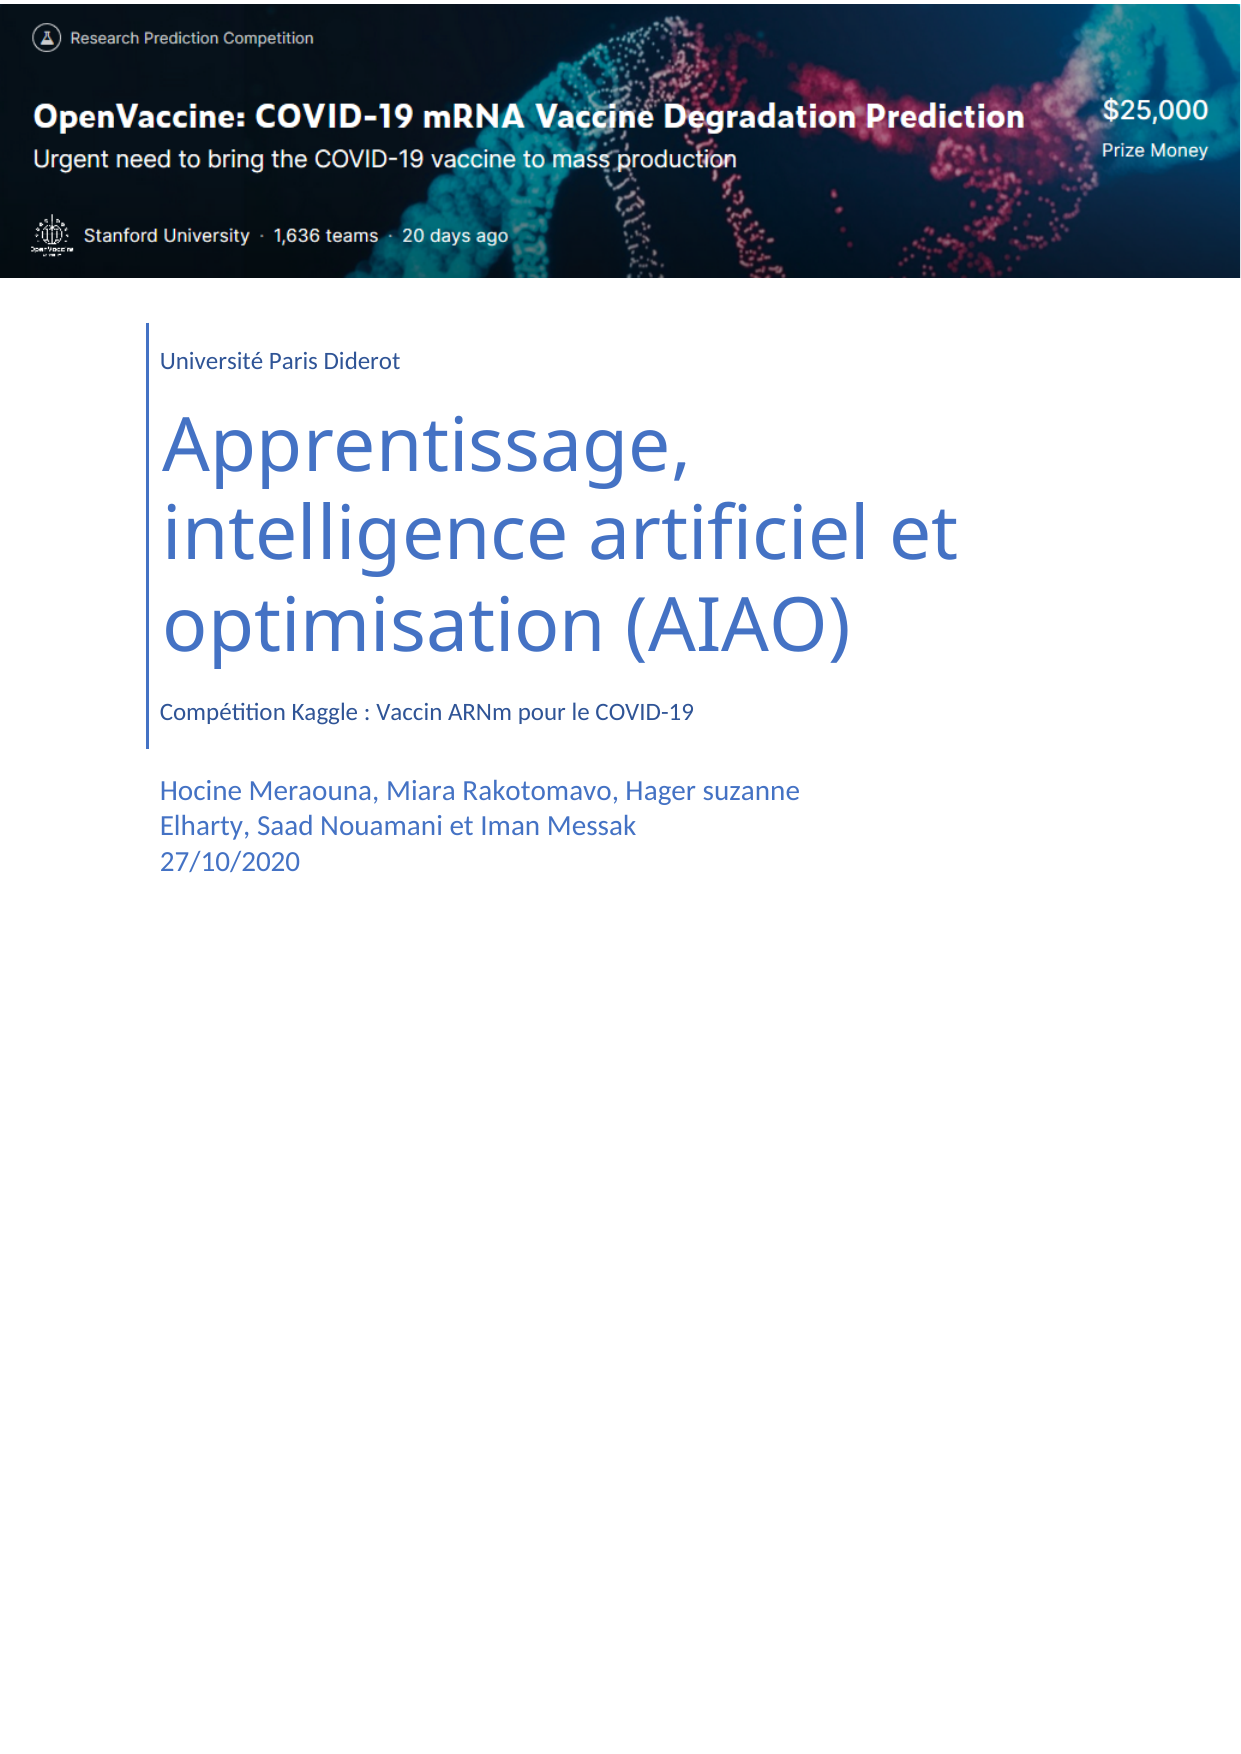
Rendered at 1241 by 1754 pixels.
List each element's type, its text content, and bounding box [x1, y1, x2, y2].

table_cell Apprentissage, intelligence artificiel et optimisation (AIAO) [149, 398, 1093, 674]
table_header Université Paris Diderot [149, 323, 1093, 398]
table_header Hocine Meraouna, Miara Rakotomavo, Hager suzanne Elharty, Saad Nouamani et Iman Messak 27/10/2020 [148, 749, 875, 929]
table_cell Compétition Kaggle : Vaccin ARNm pour le COVID-19 [149, 674, 1093, 749]
